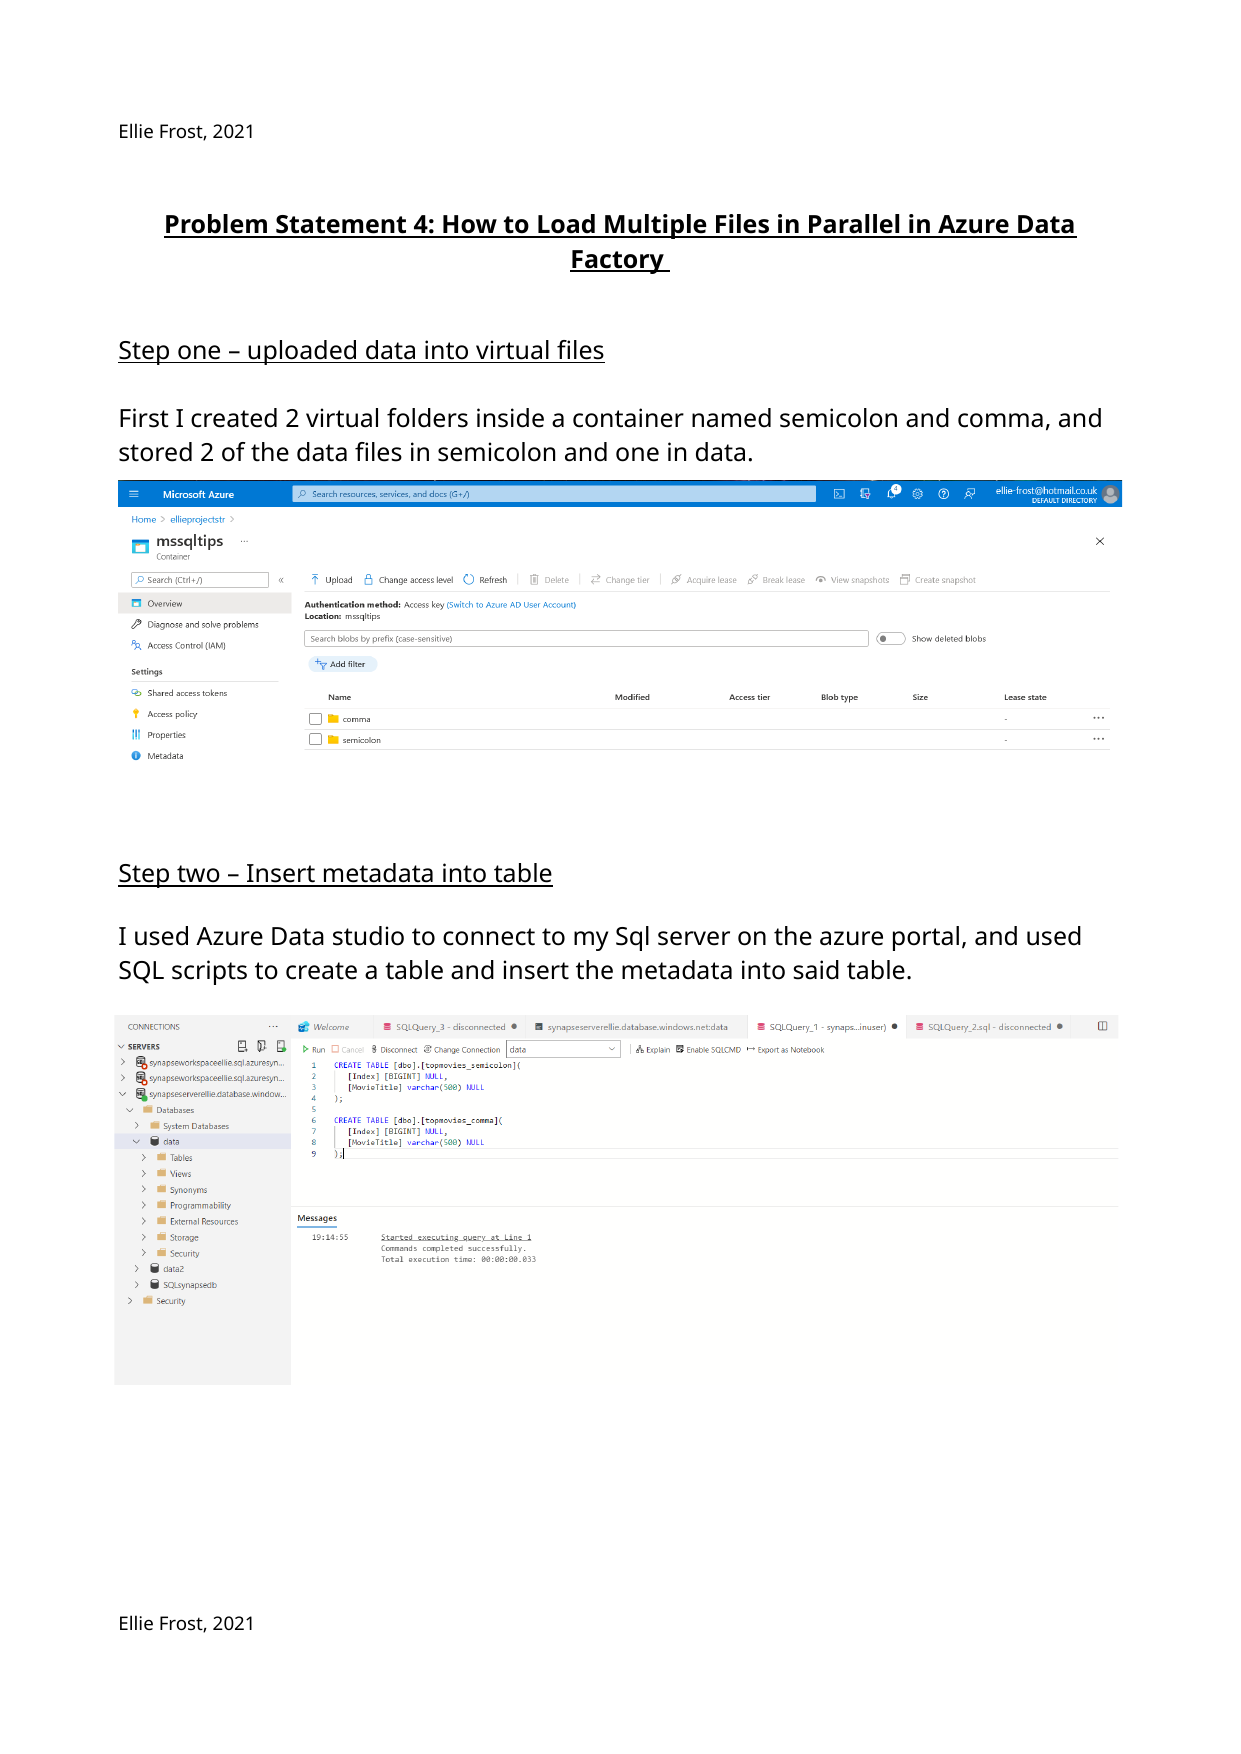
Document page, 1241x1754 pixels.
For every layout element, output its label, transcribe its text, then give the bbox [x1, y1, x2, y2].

text Step one – uploaded data into virtual files [118, 333, 1122, 367]
text Step two – Insert metadata into table [118, 856, 1122, 890]
text Problem Statement 4: How to Load Multiple Files in Parallel in Azure Data Factory [118, 207, 1122, 275]
picture [114, 1015, 1119, 1385]
text First I created 2 virtual folders inside a container named semicolon and comma, and stored 2 of the data files in semicolon and one in data. [118, 401, 1122, 469]
picture [118, 480, 1123, 856]
text I used Azure Data studio to connect to my Sql server on the azure portal, and used SQL scripts to create a table and insert the metadata into said table. [118, 919, 1122, 987]
text [118, 469, 1122, 480]
